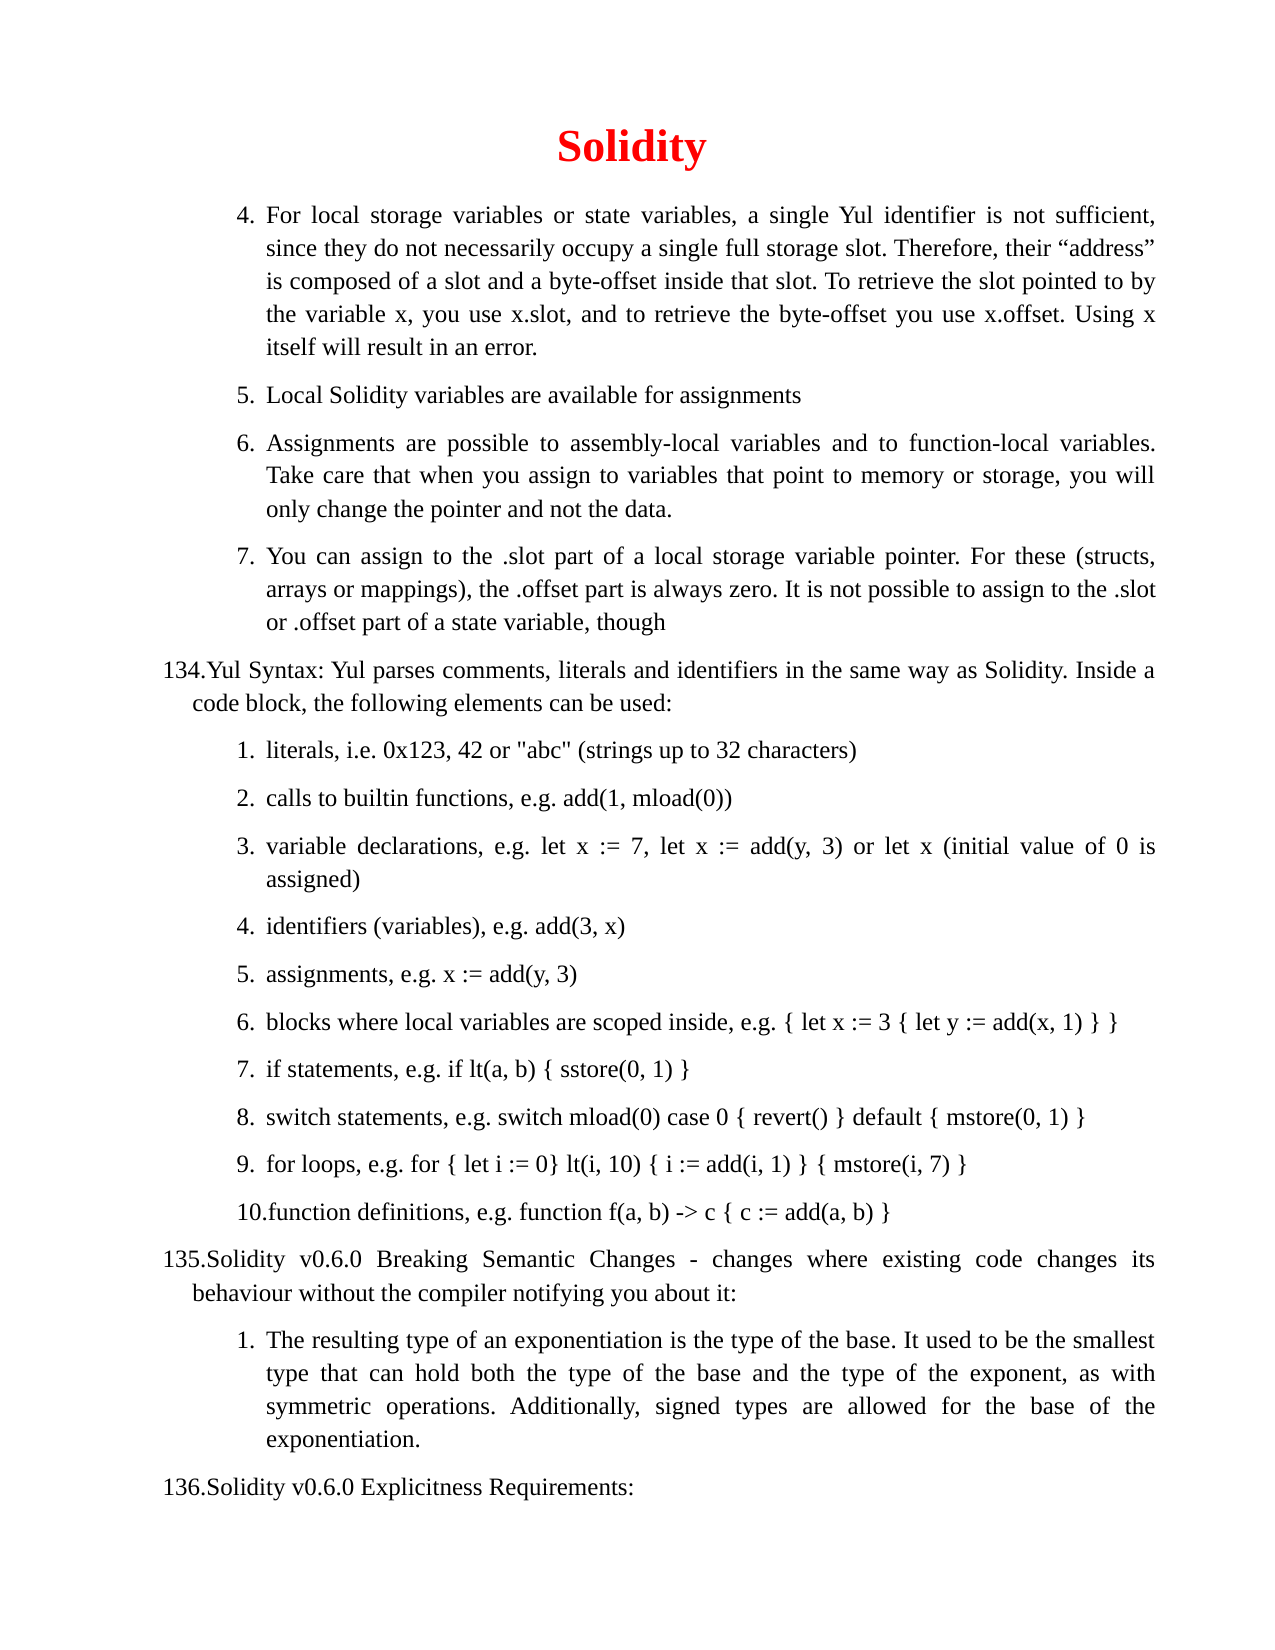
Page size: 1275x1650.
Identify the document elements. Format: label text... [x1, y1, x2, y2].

list Solidity v0.6.0 Breaking Semantic Changes - changes where existing code changes its behaviour without the compiler notifying you about it: [162, 1244, 1157, 1306]
list for loops, e.g. for { let i := 0} lt(i, 10) { i := add(i, 1) } { mstore(i, 7) } [236, 1149, 1157, 1178]
list Assignments are possible to assembly-local variables and to function-local variables. Take care that when you assign to variables that point to memory or storage, you will only change the pointer and not the data. [236, 428, 1157, 522]
list For local storage variables or state variables, a single Yul identifier is not sufficient, since they do not necessarily occupy a single full storage slot. Therefore, their “address” is composed of a slot and a byte-offset inside that slot. To retrieve the slot pointed to by the variable x, you use x.slot, and to retrieve the byte-offset you use x.offset. Using x itself will result in an error. [236, 200, 1157, 361]
list Yul Syntax: Yul parses comments, literals and identifiers in the same way as Solidity. Inside a code block, the following elements can be used: [162, 655, 1157, 717]
list identifiers (variables), e.g. add(3, x) [236, 911, 1157, 940]
list You can assign to the .slot part of a local storage variable pointer. For these (structs, arrays or mappings), the .offset part is always zero. It is not possible to assign to the .slot or .offset part of a state variable, though [236, 541, 1157, 636]
list Local Solidity variables are available for assignments [236, 380, 1157, 409]
list switch statements, e.g. switch mload(0) case 0 { revert() } default { mstore(0, 1) } [236, 1102, 1157, 1131]
list Solidity v0.6.0 Explicitness Requirements: [162, 1472, 1157, 1501]
list literals, i.e. 0x123, 42 or "abc" (strings up to 32 characters) [236, 736, 1157, 764]
list blocks where local variables are scoped inside, e.g. { let x := 3 { let y := add(x, 1) } } [236, 1007, 1157, 1035]
list function definitions, e.g. function f(a, b) -> c { c := add(a, b) } [236, 1197, 1157, 1226]
list variable declarations, e.g. let x := 7, let x := add(y, 3) or let x (initial value of 0 is assigned) [236, 831, 1157, 892]
list assignments, e.g. x := add(y, 3) [236, 959, 1157, 988]
list if statements, e.g. if lt(a, b) { sstore(0, 1) } [236, 1054, 1157, 1083]
list The resulting type of an exponentiation is the type of the base. It used to be the smallest type that can hold both the type of the base and the type of the exponent, as with symmetric operations. Additionally, signed types are allowed for the base of the exponentiation. [236, 1325, 1157, 1453]
list calls to builtin functions, e.g. add(1, mload(0)) [236, 783, 1157, 812]
